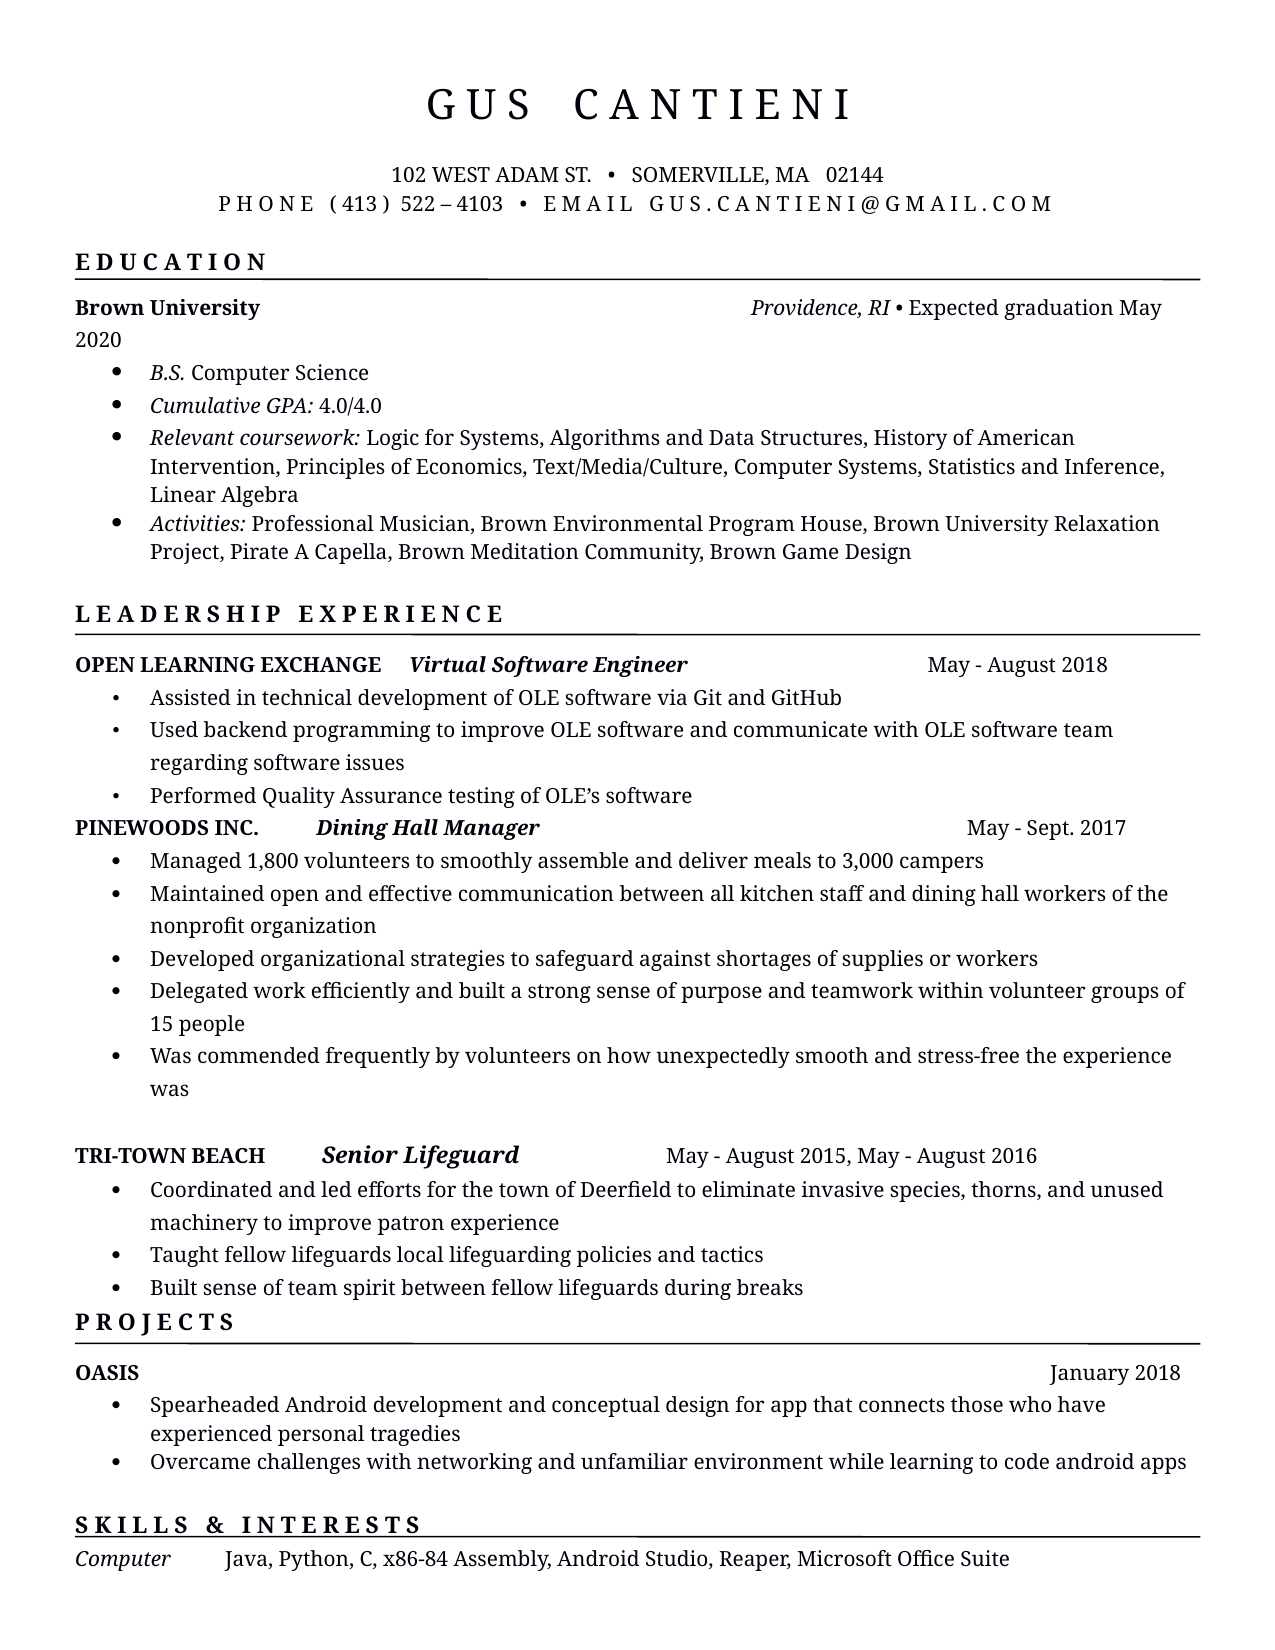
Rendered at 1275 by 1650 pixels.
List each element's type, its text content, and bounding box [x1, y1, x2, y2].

list Performed Quality Assurance testing of OLE’s software [112, 781, 1200, 809]
text PINEWOODS INC. Dining Hall Manager May - Sept. 2017 [75, 813, 1200, 842]
list Delegated work efficiently and built a strong sense of purpose and teamwork within volunteer groups of 15 people [112, 976, 1200, 1037]
text P H O N E ( 413 ) 522 – 4103 • E M A I L G U S . C A N T I E N I @ G M A I L . C O M [75, 189, 1200, 217]
list Taught fellow lifeguards local lifeguarding policies and tactics [112, 1241, 1200, 1269]
text 102 WEST ADAM ST. • SOMERVILLE, MA 02144 [75, 160, 1200, 189]
list Assisted in technical development of OLE software via Git and GitHub [112, 683, 1200, 711]
list B.S. Computer Science [112, 358, 1200, 387]
list Maintained open and effective communication between all kitchen staff and dining hall workers of the nonprofit organization [112, 879, 1200, 940]
list Was commended frequently by volunteers on how unexpectedly smooth and stress-free the experience was [112, 1042, 1200, 1103]
list Coordinated and led efforts for the town of Deerfield to eliminate invasive species, thorns, and unused machinery to improve patron experience [112, 1175, 1200, 1236]
text E D U C A T I O N [75, 246, 1200, 277]
text Brown University Providence, RI • Expected graduation May 2020 [75, 293, 1200, 354]
text S K I L L S & I N T E R E S T S [75, 1508, 1200, 1536]
text OASIS January 2018 [75, 1358, 1200, 1386]
list Cumulative GPA: 4.0/4.0 [112, 391, 1200, 419]
text TRI-TOWN BEACH Senior Lifeguard May - August 2015, May - August 2016 [75, 1139, 1200, 1171]
list Managed 1,800 volunteers to smoothly assemble and deliver meals to 3,000 campers [112, 846, 1200, 874]
list Developed organizational strategies to safeguard against shortages of supplies or workers [112, 944, 1200, 972]
list Used backend programming to improve OLE software and communicate with OLE software team regarding software issues [112, 716, 1200, 777]
list Spearheaded Android development and conceptual design for app that connects those who have experienced personal tragedies [112, 1391, 1200, 1447]
text P R O J E C T S [75, 1306, 1200, 1337]
list OPEN LEARNING EXCHANGE Virtual Software Engineer May - August 2018 [75, 650, 1200, 679]
list Activities: Professional Musician, Brown Environmental Program House, Brown University Relaxation Project, Pirate A Capella, Brown Meditation Community, Brown Game Design [112, 509, 1200, 566]
text G U S C A N T I E N I [75, 75, 1200, 132]
list Built sense of team spirit between fellow lifeguards during breaks [112, 1273, 1200, 1302]
list Overcame challenges with networking and unfamiliar environment while learning to code android apps [112, 1447, 1200, 1476]
list Relevant coursework: Logic for Systems, Algorithms and Data Structures, History of American Intervention, Principles of Economics, Text/Media/Culture, Computer Systems, Statistics and Inference, Linear Algebra [112, 423, 1200, 509]
text Computer Java, Python, C, x86-84 Assembly, Android Studio, Reaper, Microsoft Office Suite [75, 1544, 1200, 1573]
text L E A D E R S H I P E X P E R I E N C E [75, 598, 1200, 629]
